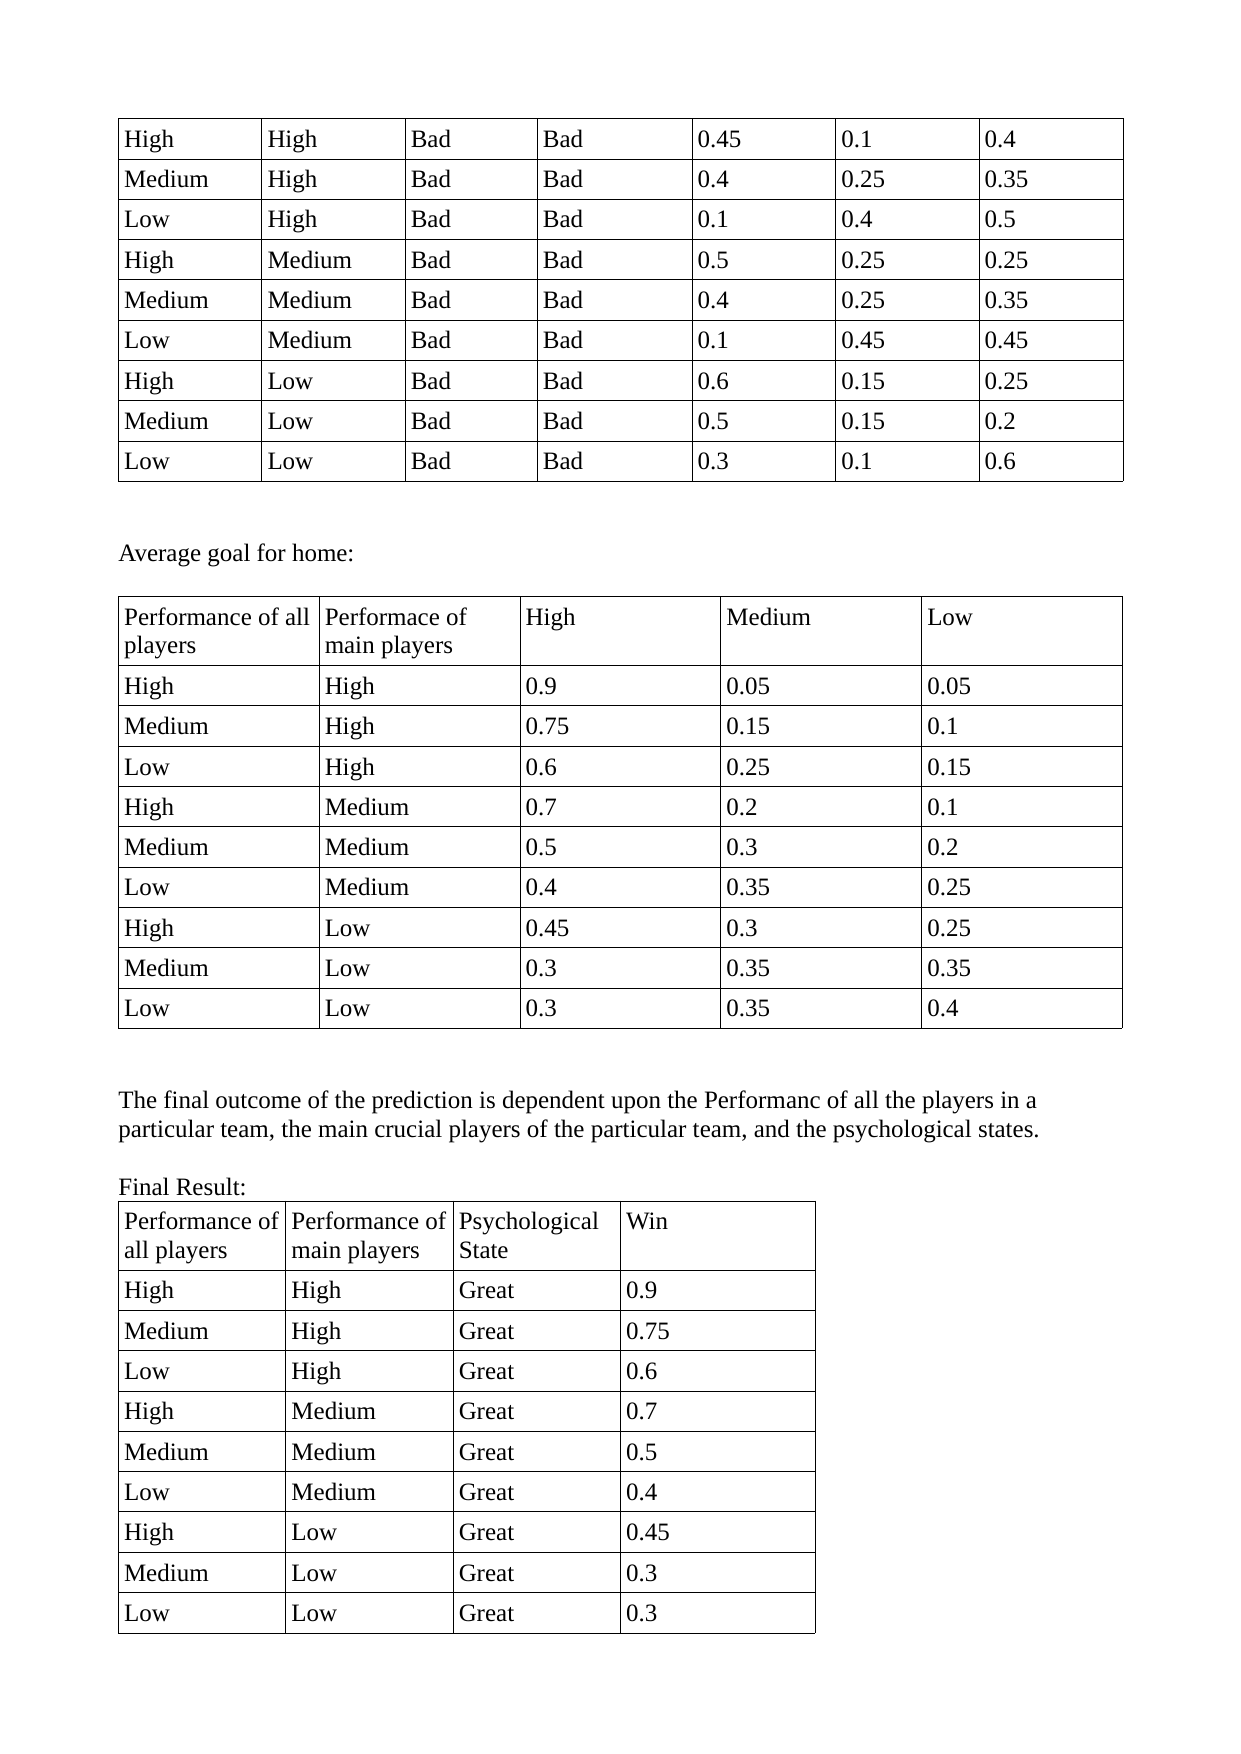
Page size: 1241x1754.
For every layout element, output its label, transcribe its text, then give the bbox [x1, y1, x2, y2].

table_cell High [262, 119, 405, 158]
table_header Performance of all players [119, 597, 319, 665]
table_cell Medium [119, 827, 319, 867]
table_cell 0.35 [721, 948, 921, 988]
table_cell 0.45 [521, 908, 720, 947]
table_cell 0.45 [980, 321, 1123, 360]
table_header Performace of main players [320, 597, 520, 665]
table_cell 0.45 [693, 119, 835, 158]
table_cell Low [286, 1593, 453, 1632]
table_cell Low [286, 1553, 453, 1592]
table_cell Low [119, 200, 261, 239]
table_cell Bad [538, 361, 692, 400]
table_cell 0.25 [836, 240, 979, 279]
text The final outcome of the prediction is dependent upon the Performanc of all the players in a particular team, the main crucial players of the particular team, and the psychological states. [118, 1086, 1122, 1143]
table_cell 0.4 [836, 200, 979, 239]
table_cell 0.25 [980, 361, 1123, 400]
table_cell 0.6 [980, 442, 1123, 481]
table_cell Bad [538, 280, 692, 320]
table_cell 0.3 [521, 948, 720, 988]
table_cell 0.1 [693, 321, 835, 360]
table_cell 0.35 [980, 160, 1123, 199]
table_cell High [119, 787, 319, 826]
table_cell Bad [406, 401, 537, 441]
table_cell 0.25 [922, 868, 1122, 907]
table_cell Bad [538, 119, 692, 158]
table_cell Bad [538, 160, 692, 199]
table_header Performance of all players [119, 1202, 285, 1269]
table_cell 0.05 [721, 666, 921, 705]
table_cell 0.4 [980, 119, 1123, 158]
table_cell 0.3 [721, 827, 921, 867]
table_cell 0.15 [836, 361, 979, 400]
table_cell Low [262, 361, 405, 400]
table_cell Great [454, 1351, 620, 1391]
table_cell 0.7 [621, 1392, 815, 1431]
table_cell Medium [119, 401, 261, 441]
table_cell Bad [538, 401, 692, 441]
table_cell Medium [119, 1432, 285, 1471]
table_cell 0.15 [922, 747, 1122, 786]
table_cell High [119, 119, 261, 158]
table_cell High [119, 1392, 285, 1431]
table_cell Low [119, 1593, 285, 1632]
table_cell Low [286, 1512, 453, 1552]
table_cell 0.9 [521, 666, 720, 705]
table_cell 0.3 [521, 989, 720, 1028]
table_cell 0.25 [836, 160, 979, 199]
table_header Performance of main players [286, 1202, 453, 1269]
table_cell 0.2 [721, 787, 921, 826]
table_cell 0.5 [693, 401, 835, 441]
table_cell High [286, 1311, 453, 1350]
table_cell 0.5 [621, 1432, 815, 1471]
table_cell Medium [119, 280, 261, 320]
table_cell Medium [320, 868, 520, 907]
table_header Low [922, 597, 1122, 665]
table_cell 0.4 [621, 1472, 815, 1511]
table_cell High [286, 1351, 453, 1391]
table_cell 0.1 [922, 787, 1122, 826]
table_cell High [119, 1271, 285, 1310]
table_cell 0.7 [521, 787, 720, 826]
table_cell Low [119, 442, 261, 481]
table_cell Low [262, 442, 405, 481]
table_cell 0.75 [521, 706, 720, 746]
table_cell Medium [286, 1392, 453, 1431]
table_cell Low [119, 989, 319, 1028]
table_cell 0.5 [980, 200, 1123, 239]
text Average goal for home: [118, 538, 1122, 567]
table_cell High [119, 361, 261, 400]
table_cell Great [454, 1553, 620, 1592]
table_cell Low [119, 747, 319, 786]
table_cell High [320, 706, 520, 746]
table_cell Great [454, 1392, 620, 1431]
table_header High [521, 597, 720, 665]
table_cell Bad [406, 200, 537, 239]
table_cell Medium [320, 787, 520, 826]
table_cell Bad [406, 361, 537, 400]
table_cell 0.75 [621, 1311, 815, 1350]
table_cell 0.4 [693, 280, 835, 320]
table_cell 0.45 [621, 1512, 815, 1552]
table_cell 0.3 [693, 442, 835, 481]
table_cell Medium [320, 827, 520, 867]
table_cell 0.25 [980, 240, 1123, 279]
table_cell Low [262, 401, 405, 441]
table_cell Great [454, 1311, 620, 1350]
table_cell Bad [538, 240, 692, 279]
table_cell High [119, 240, 261, 279]
table_cell 0.9 [621, 1271, 815, 1310]
table_cell 0.4 [922, 989, 1122, 1028]
table_cell 0.05 [922, 666, 1122, 705]
text Final Result: [118, 1172, 1122, 1201]
table_cell Medium [119, 160, 261, 199]
table_cell Bad [538, 321, 692, 360]
table_cell Low [119, 321, 261, 360]
table_cell Bad [538, 442, 692, 481]
table_cell 0.3 [621, 1553, 815, 1592]
table_cell 0.1 [693, 200, 835, 239]
table_cell Low [119, 1472, 285, 1511]
table_cell High [262, 160, 405, 199]
table_cell 0.5 [521, 827, 720, 867]
table_cell 0.5 [693, 240, 835, 279]
table_cell Medium [262, 280, 405, 320]
table_cell 0.15 [721, 706, 921, 746]
table_cell Low [119, 868, 319, 907]
table_cell High [262, 200, 405, 239]
table_cell Medium [119, 706, 319, 746]
table_cell 0.2 [980, 401, 1123, 441]
table_cell Bad [406, 119, 537, 158]
table_cell 0.25 [922, 908, 1122, 947]
table_cell High [320, 747, 520, 786]
table_cell 0.25 [721, 747, 921, 786]
table_cell Bad [406, 240, 537, 279]
table_cell Bad [406, 160, 537, 199]
table_cell Medium [262, 321, 405, 360]
table_cell Great [454, 1432, 620, 1471]
table_cell 0.6 [693, 361, 835, 400]
table_cell Medium [119, 948, 319, 988]
table_cell 0.2 [922, 827, 1122, 867]
table_cell 0.1 [836, 442, 979, 481]
table_cell Great [454, 1472, 620, 1511]
table_cell Medium [262, 240, 405, 279]
table_cell High [286, 1271, 453, 1310]
table_cell 0.4 [521, 868, 720, 907]
table_cell 0.25 [836, 280, 979, 320]
table_cell 0.3 [621, 1593, 815, 1632]
table_cell Great [454, 1271, 620, 1310]
table_cell Low [119, 1351, 285, 1391]
table_cell Medium [119, 1553, 285, 1592]
table_cell 0.6 [621, 1351, 815, 1391]
table_cell High [119, 666, 319, 705]
table_cell Low [320, 989, 520, 1028]
table_cell 0.45 [836, 321, 979, 360]
table_header Medium [721, 597, 921, 665]
table_cell High [119, 1512, 285, 1552]
table_cell Bad [538, 200, 692, 239]
table_header Psychological State [454, 1202, 620, 1269]
table_cell Medium [119, 1311, 285, 1350]
table_cell 0.3 [721, 908, 921, 947]
table_cell Great [454, 1593, 620, 1632]
table_cell 0.1 [836, 119, 979, 158]
table_cell Bad [406, 442, 537, 481]
table_cell Bad [406, 321, 537, 360]
table_cell Medium [286, 1432, 453, 1471]
table_cell Low [320, 908, 520, 947]
table_cell High [320, 666, 520, 705]
table_cell 0.15 [836, 401, 979, 441]
table_cell Bad [406, 280, 537, 320]
table_cell 0.1 [922, 706, 1122, 746]
table_cell 0.35 [721, 868, 921, 907]
table_cell 0.35 [980, 280, 1123, 320]
table_header Win [621, 1202, 815, 1269]
table_cell Great [454, 1512, 620, 1552]
table_cell 0.6 [521, 747, 720, 786]
table_cell 0.4 [693, 160, 835, 199]
table_cell Medium [286, 1472, 453, 1511]
table_cell 0.35 [922, 948, 1122, 988]
table_cell Low [320, 948, 520, 988]
table_cell 0.35 [721, 989, 921, 1028]
table_cell High [119, 908, 319, 947]
